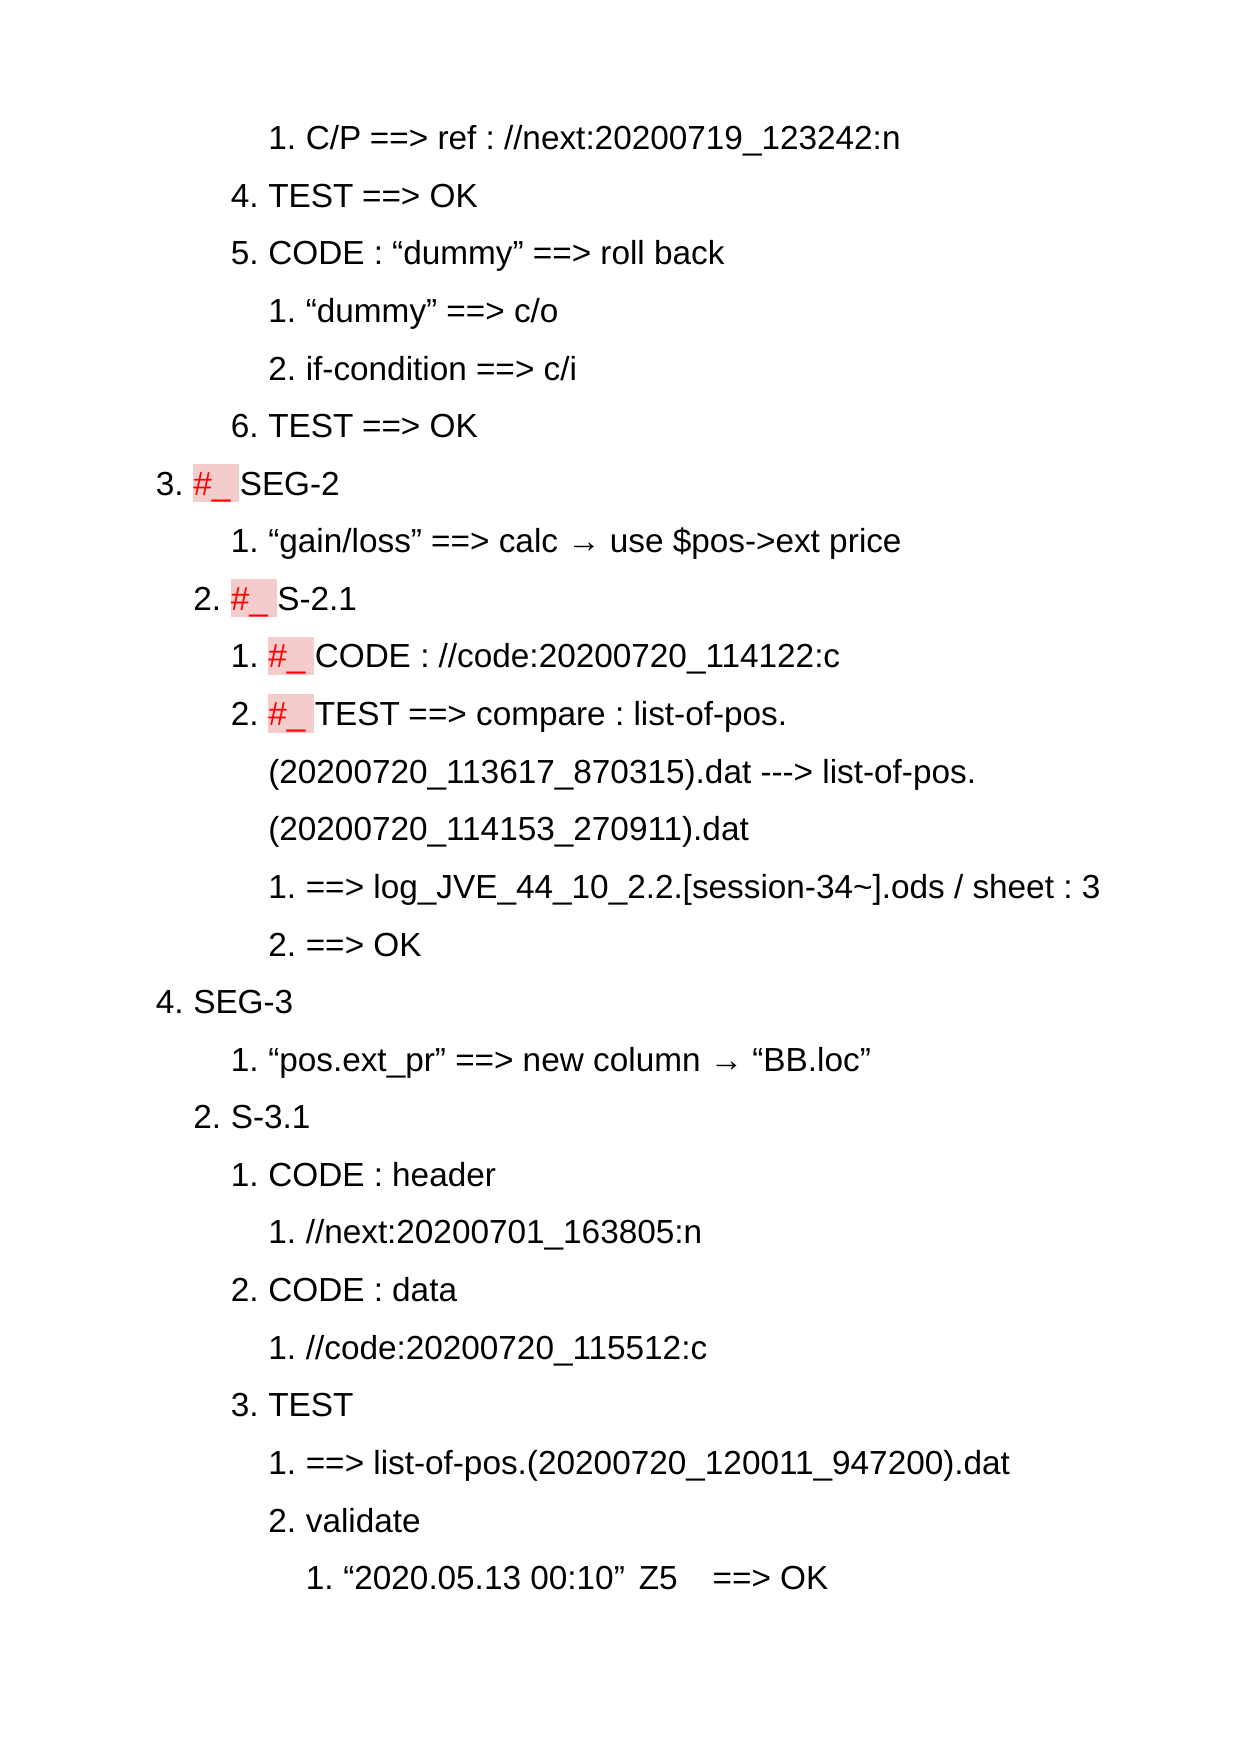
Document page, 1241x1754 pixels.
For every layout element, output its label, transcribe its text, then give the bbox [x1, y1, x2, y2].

list TEST ==> OK [231, 406, 1122, 444]
list “2020.05.13 00:10” Z5 ==> OK [306, 1558, 1122, 1597]
list CODE : “dummy” ==> roll back [231, 233, 1122, 272]
list //next:20200701_163805:n [268, 1213, 1122, 1251]
list “gain/loss” ==> calc → use $pos->ext price [231, 521, 1122, 560]
list ==> log_JVE_44_10_2.2.[session-34~].ods / sheet : 3 [268, 867, 1122, 905]
list TEST [231, 1385, 1122, 1424]
list “dummy” ==> c/o [268, 291, 1122, 329]
list S-3.1 [193, 1097, 1122, 1136]
list #_ TEST ==> compare : list-of-pos.(20200720_113617_870315).dat ---> list-of-pos.(20200720_114153_270911).dat [231, 694, 1122, 848]
list ==> OK [268, 924, 1122, 963]
list #_ S-2.1 [193, 579, 1122, 617]
list //code:20200720_115512:c [268, 1328, 1122, 1366]
list TEST ==> OK [231, 176, 1122, 214]
list #_ SEG-2 [156, 464, 1122, 502]
list CODE : data [231, 1270, 1122, 1309]
list CODE : header [231, 1155, 1122, 1193]
list SEG-3 [156, 982, 1122, 1021]
list C/P ==> ref : //next:20200719_123242:n [268, 118, 1122, 157]
list if-condition ==> c/i [268, 348, 1122, 387]
list validate [268, 1501, 1122, 1539]
list ==> list-of-pos.(20200720_120011_947200).dat [268, 1443, 1122, 1481]
list #_ CODE : //code:20200720_114122:c [231, 637, 1122, 675]
list “pos.ext_pr” ==> new column → “BB.loc” [231, 1040, 1122, 1078]
